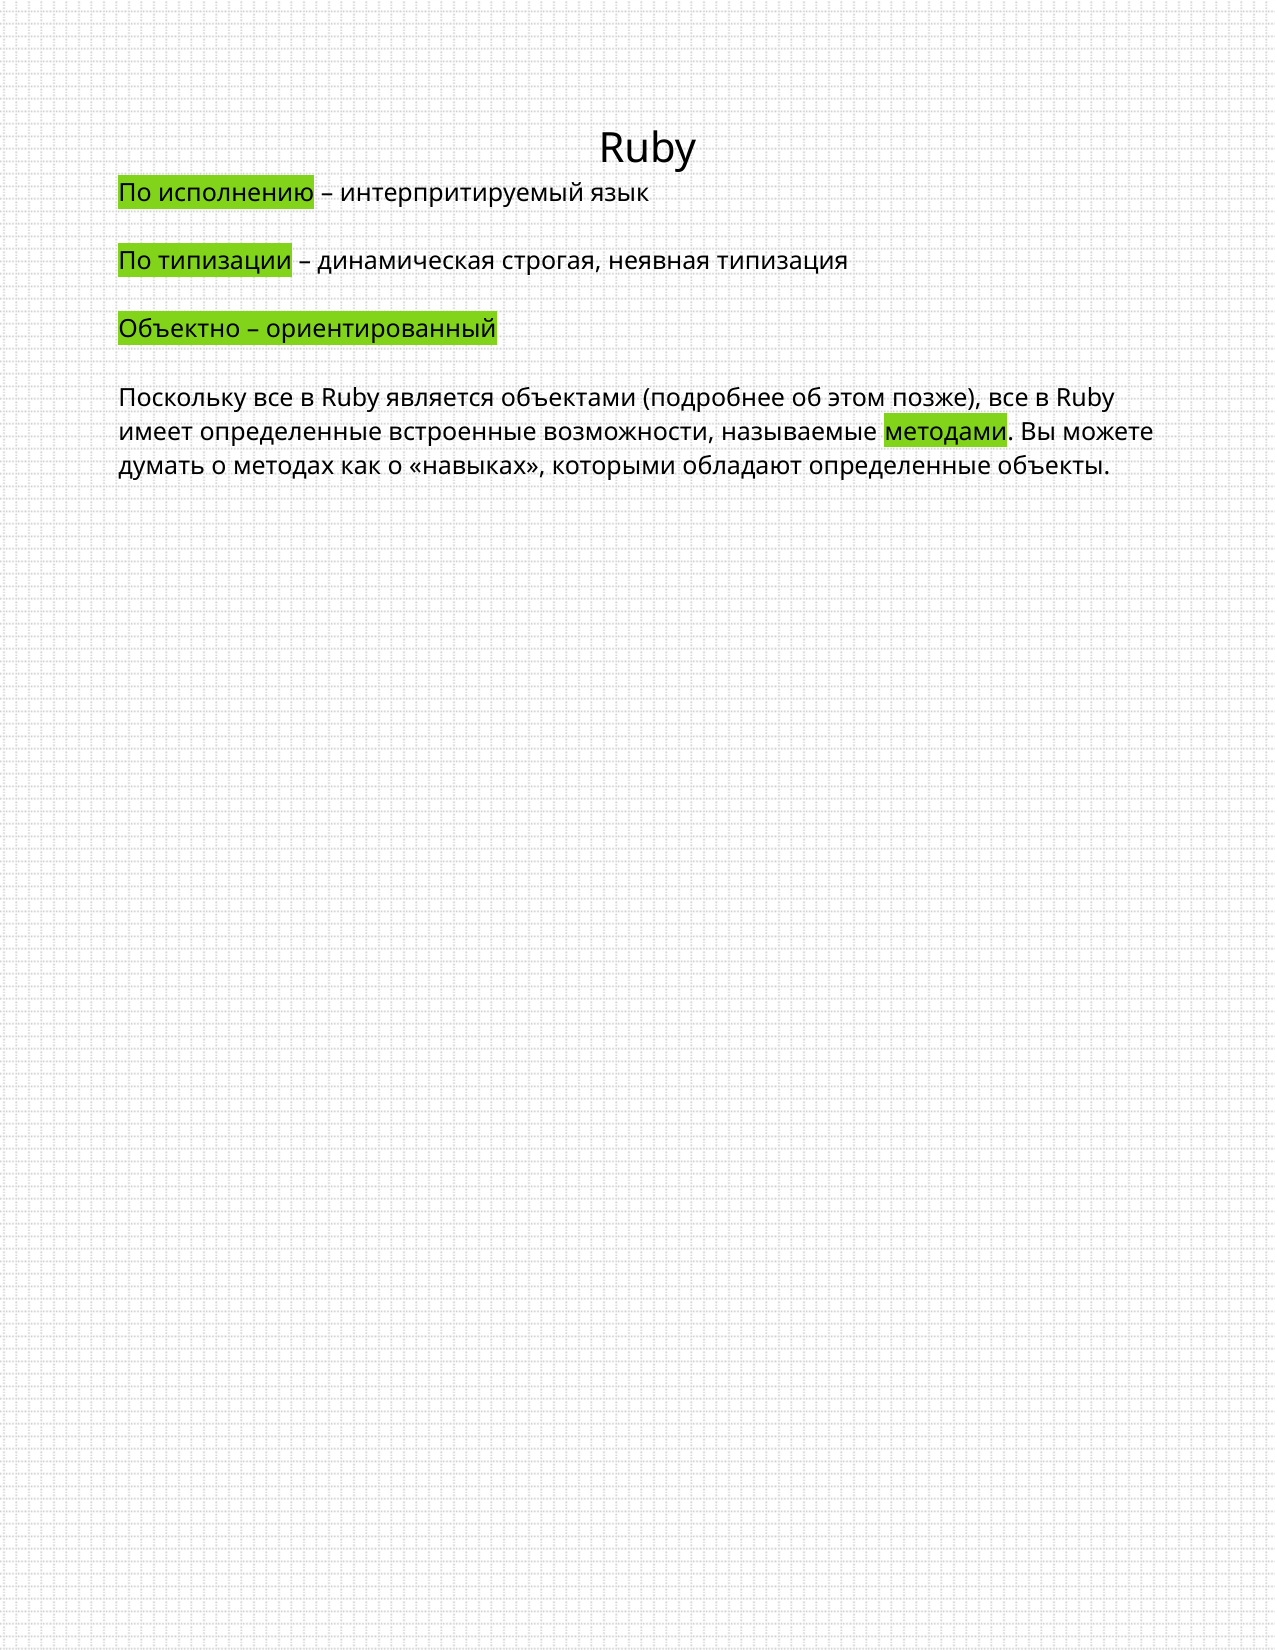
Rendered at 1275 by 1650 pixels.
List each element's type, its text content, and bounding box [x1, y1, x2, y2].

picture [0, 0, 1275, 1650]
text По исполнению – интерпритируемый язык [118, 175, 1176, 209]
text Поскольку все в Ruby является объектами (подробнее об этом позже), все в Ruby имеет определенные встроенные возможности, называемые методами. Вы можете думать о методах как о «навыках», которыми обладают определенные объекты. [118, 379, 1176, 481]
text Объектно – ориентированный [118, 311, 1176, 345]
text Ruby [118, 118, 1176, 175]
text По типизации – динамическая строгая, неявная типизация [118, 243, 1176, 277]
